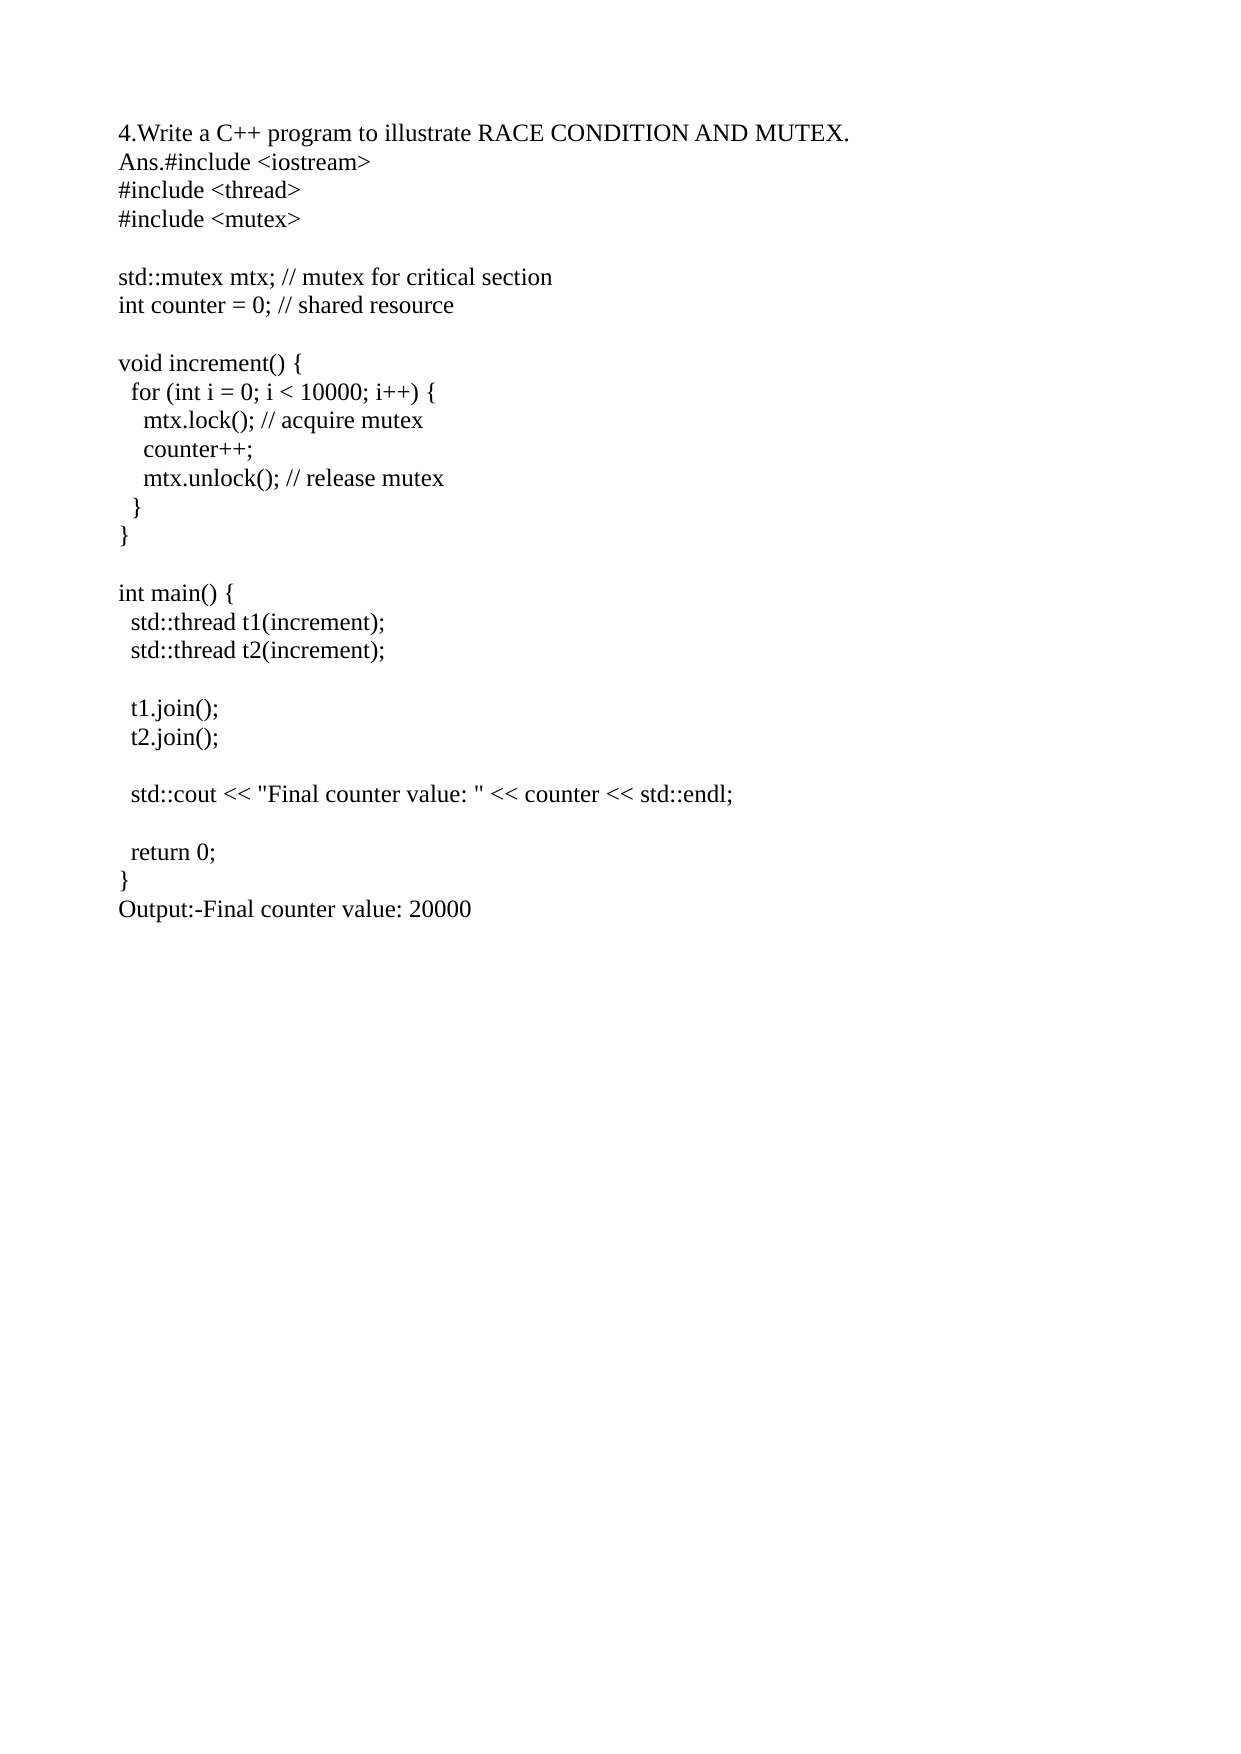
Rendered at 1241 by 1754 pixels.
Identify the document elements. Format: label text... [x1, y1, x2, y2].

text mtx.lock(); // acquire mutex [118, 406, 1122, 434]
text int main() { [118, 578, 1122, 607]
text int counter = 0; // shared resource [118, 291, 1122, 319]
text for (int i = 0; i < 10000; i++) { [118, 377, 1122, 406]
text std::thread t2(increment); [118, 636, 1122, 664]
text #include <thread> [118, 176, 1122, 204]
text mtx.unlock(); // release mutex [118, 463, 1122, 492]
text } [118, 492, 1122, 521]
text } [118, 521, 1122, 549]
text t1.join(); [118, 693, 1122, 722]
text } [118, 866, 1122, 894]
text Ans.#include <iostream> [118, 147, 1122, 176]
text return 0; [118, 837, 1122, 866]
text #include <mutex> [118, 204, 1122, 233]
text std::thread t1(increment); [118, 607, 1122, 636]
text counter++; [118, 434, 1122, 463]
text std::mutex mtx; // mutex for critical section [118, 262, 1122, 291]
text Output:-Final counter value: 20000 [118, 894, 1122, 923]
text t2.join(); [118, 722, 1122, 751]
text std::cout << "Final counter value: " << counter << std::endl; [118, 779, 1122, 808]
text 4.Write a C++ program to illustrate RACE CONDITION AND MUTEX. [118, 118, 1122, 147]
text void increment() { [118, 348, 1122, 377]
